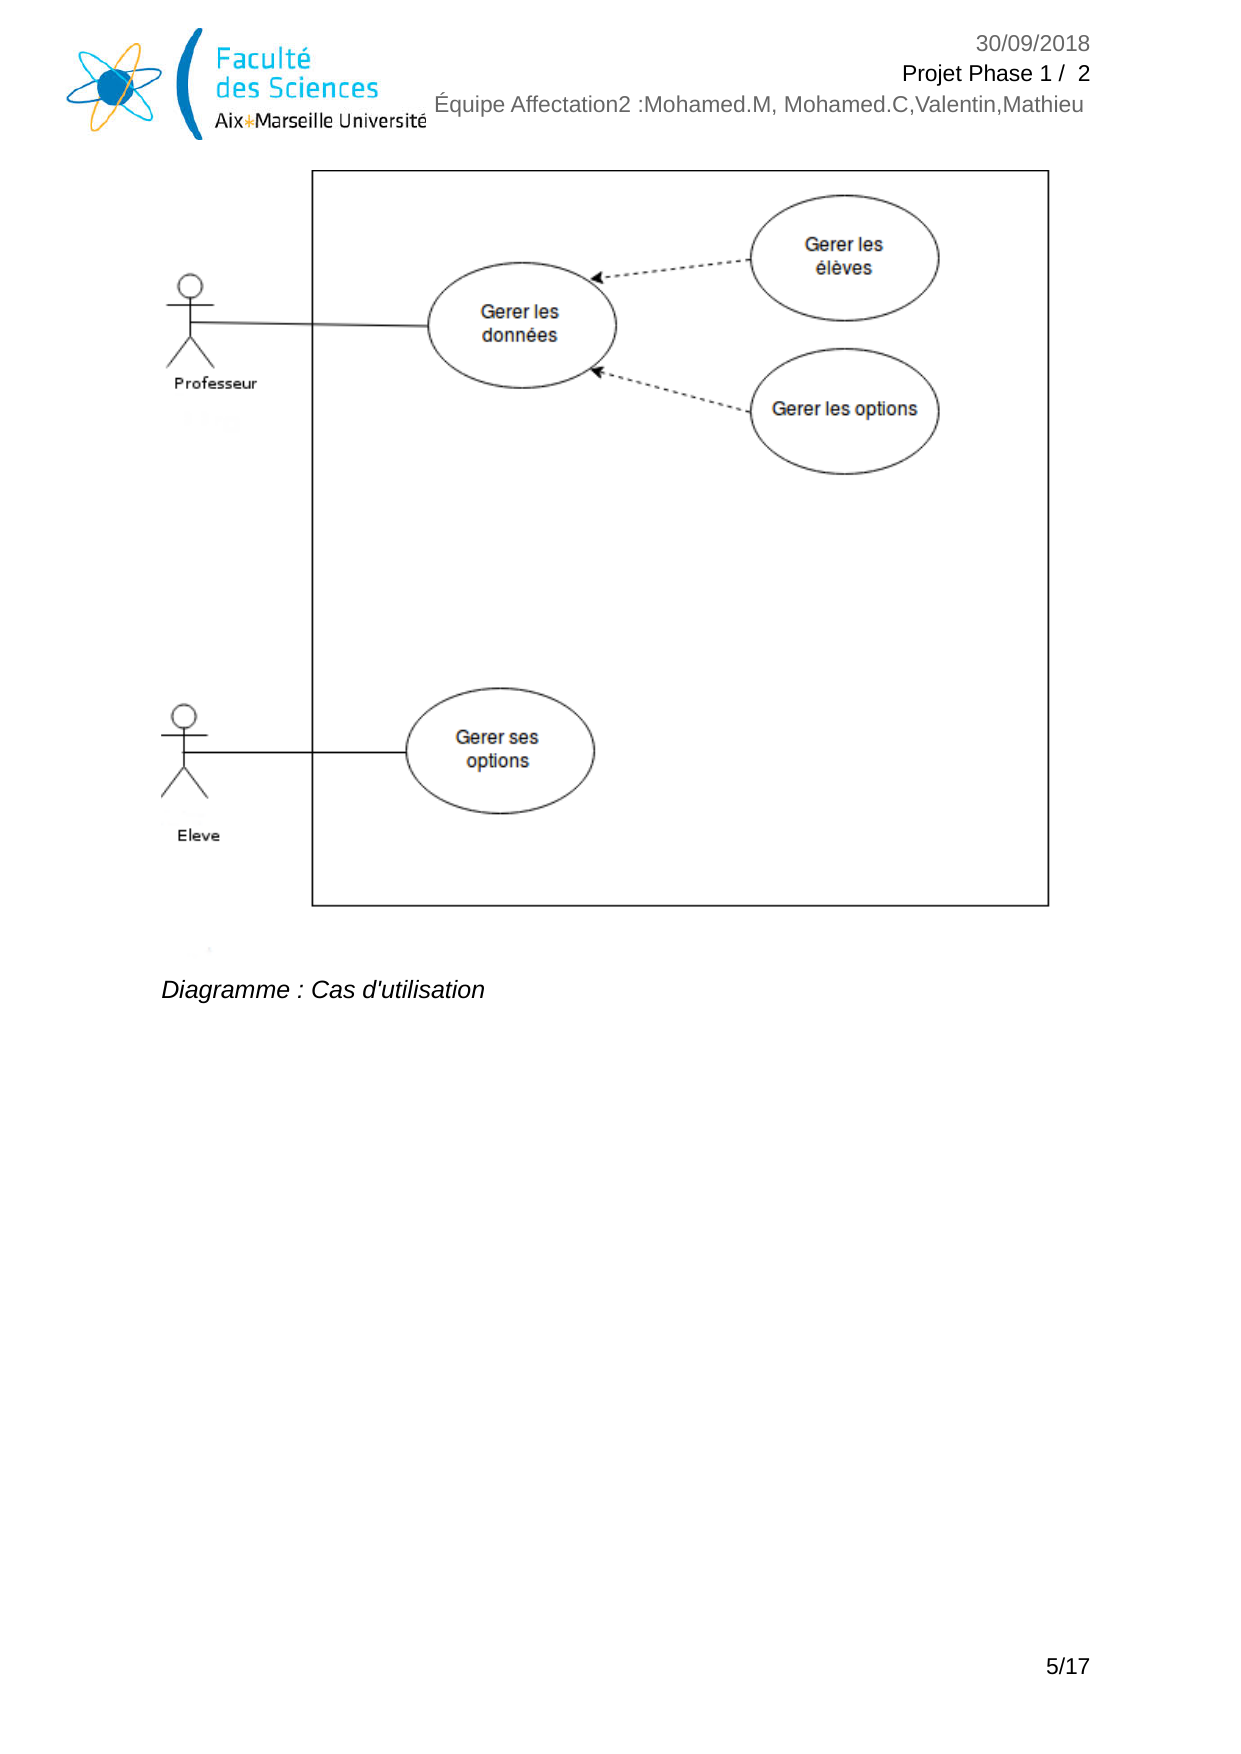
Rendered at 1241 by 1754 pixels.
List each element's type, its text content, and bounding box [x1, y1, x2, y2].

text Diagramme : Cas d'utilisation [161, 971, 1050, 1004]
picture [65, 28, 426, 140]
picture [161, 170, 1050, 971]
